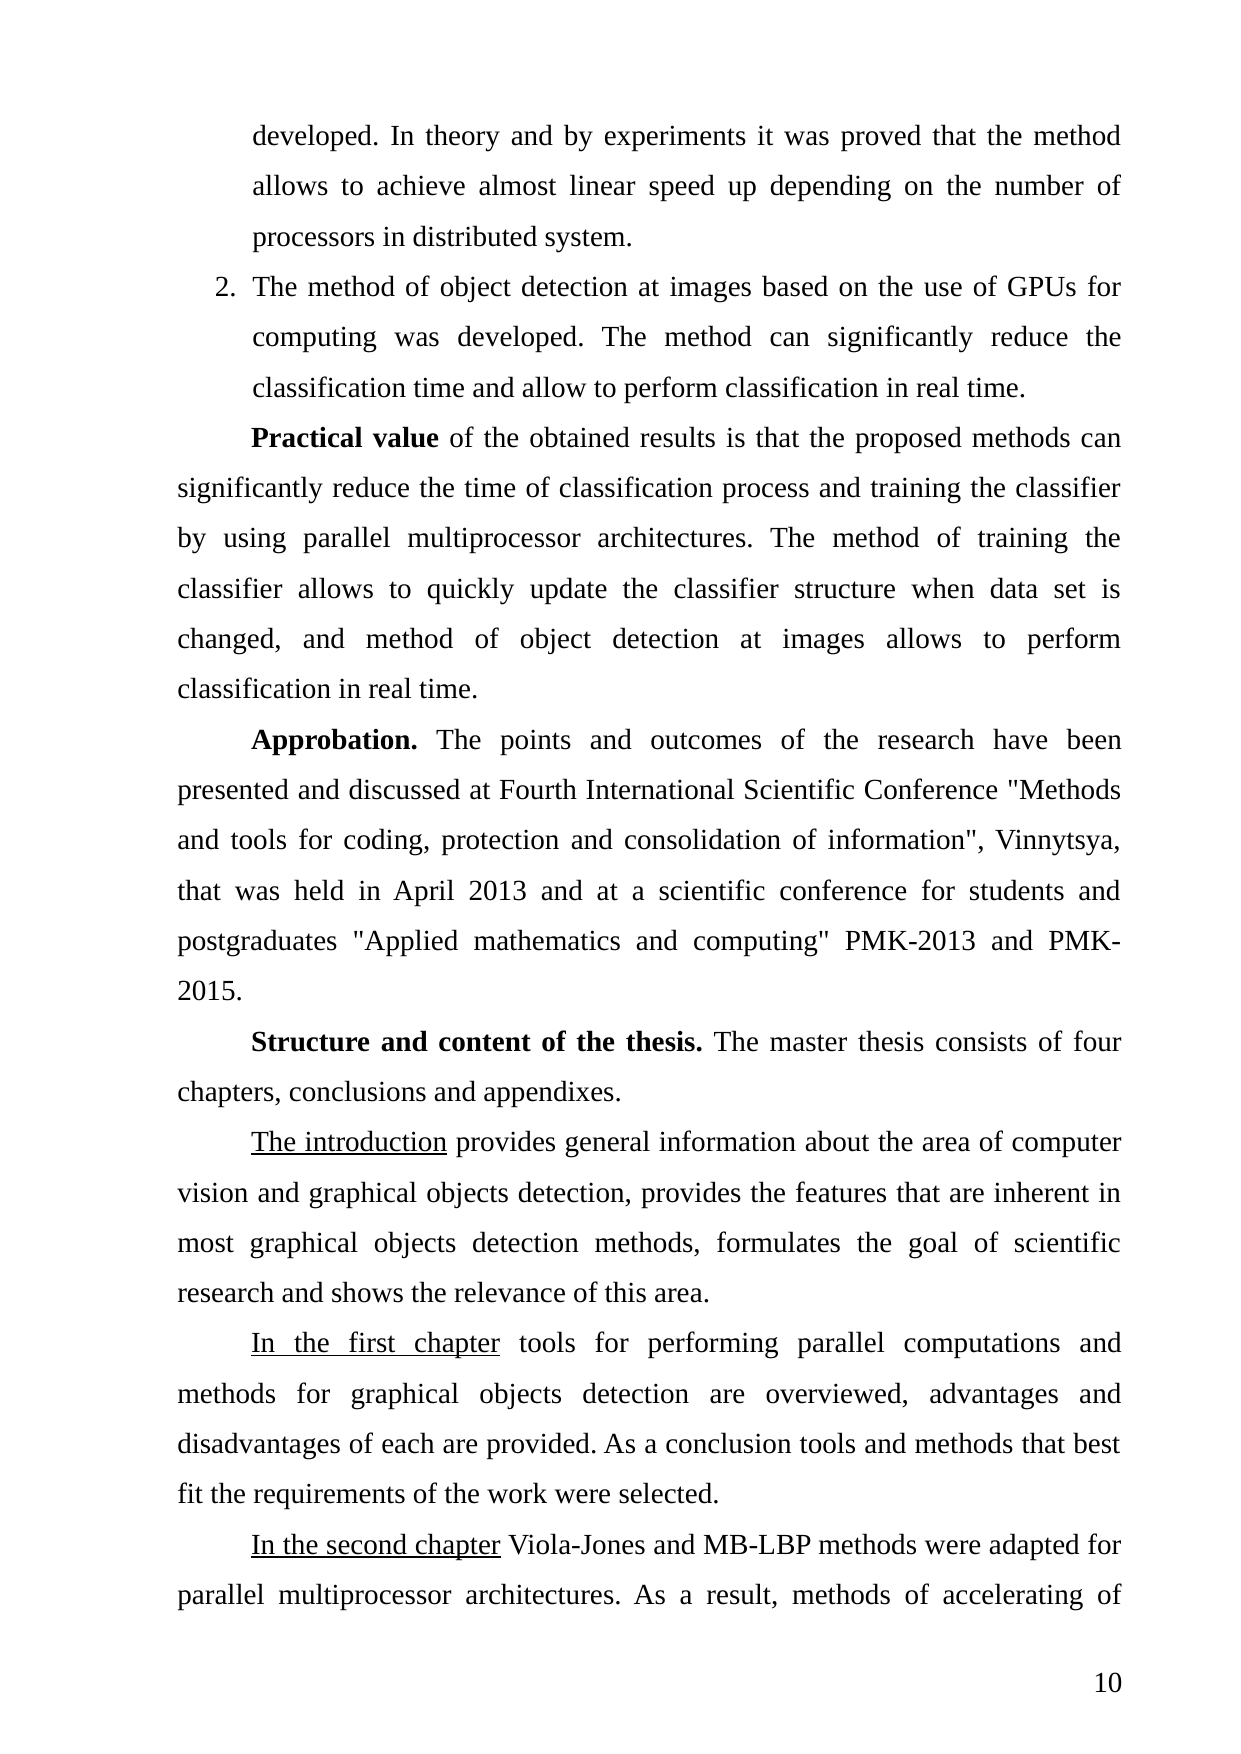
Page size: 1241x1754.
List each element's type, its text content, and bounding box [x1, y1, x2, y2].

list developed. In theory and by experiments it was proved that the method allows to achieve almost linear speed up depending on the number of processors in distributed system. [214, 118, 1122, 252]
text Practical value of the obtained results is that the proposed methods can significantly reduce the time of classification process and training the classifier by using parallel multiprocessor architectures. The method of training the classifier allows to quickly update the classifier structure when data set is changed, and method of object detection at images allows to perform classification in real time. [177, 420, 1122, 705]
text The introduction provides general information about the area of computer vision and graphical objects detection, provides the features that are inherent in most graphical objects detection methods, formulates the goal of scientific research and shows the relevance of this area. [177, 1124, 1122, 1309]
text Structure and content of the thesis. The master thesis consists of four chapters, conclusions and appendixes. [177, 1024, 1122, 1108]
list The method of object detection at images based on the use of GPUs for computing was developed. The method can significantly reduce the classification time and allow to perform classification in real time. [214, 269, 1122, 403]
text In the first chapter tools for performing parallel computations and methods for graphical objects detection are overviewed, advantages and disadvantages of each are provided. As a conclusion tools and methods that best fit the requirements of the work were selected. [177, 1326, 1122, 1510]
text Approbation. The points and outcomes of the research have been presented and discussed at Fourth International Scientific Conference "Methods and tools for coding, protection and consolidation of information", Vinnytsya, that was held in April 2013 and at a scientific conference for students and postgraduates "Applied mathematics and computing" PMK-2013 and PMK-2015. [177, 722, 1122, 1007]
text In the second chapter Viola-Jones and MB-LBP methods were adapted for parallel multiprocessor architectures. As a result, methods of accelerating of [177, 1527, 1122, 1611]
